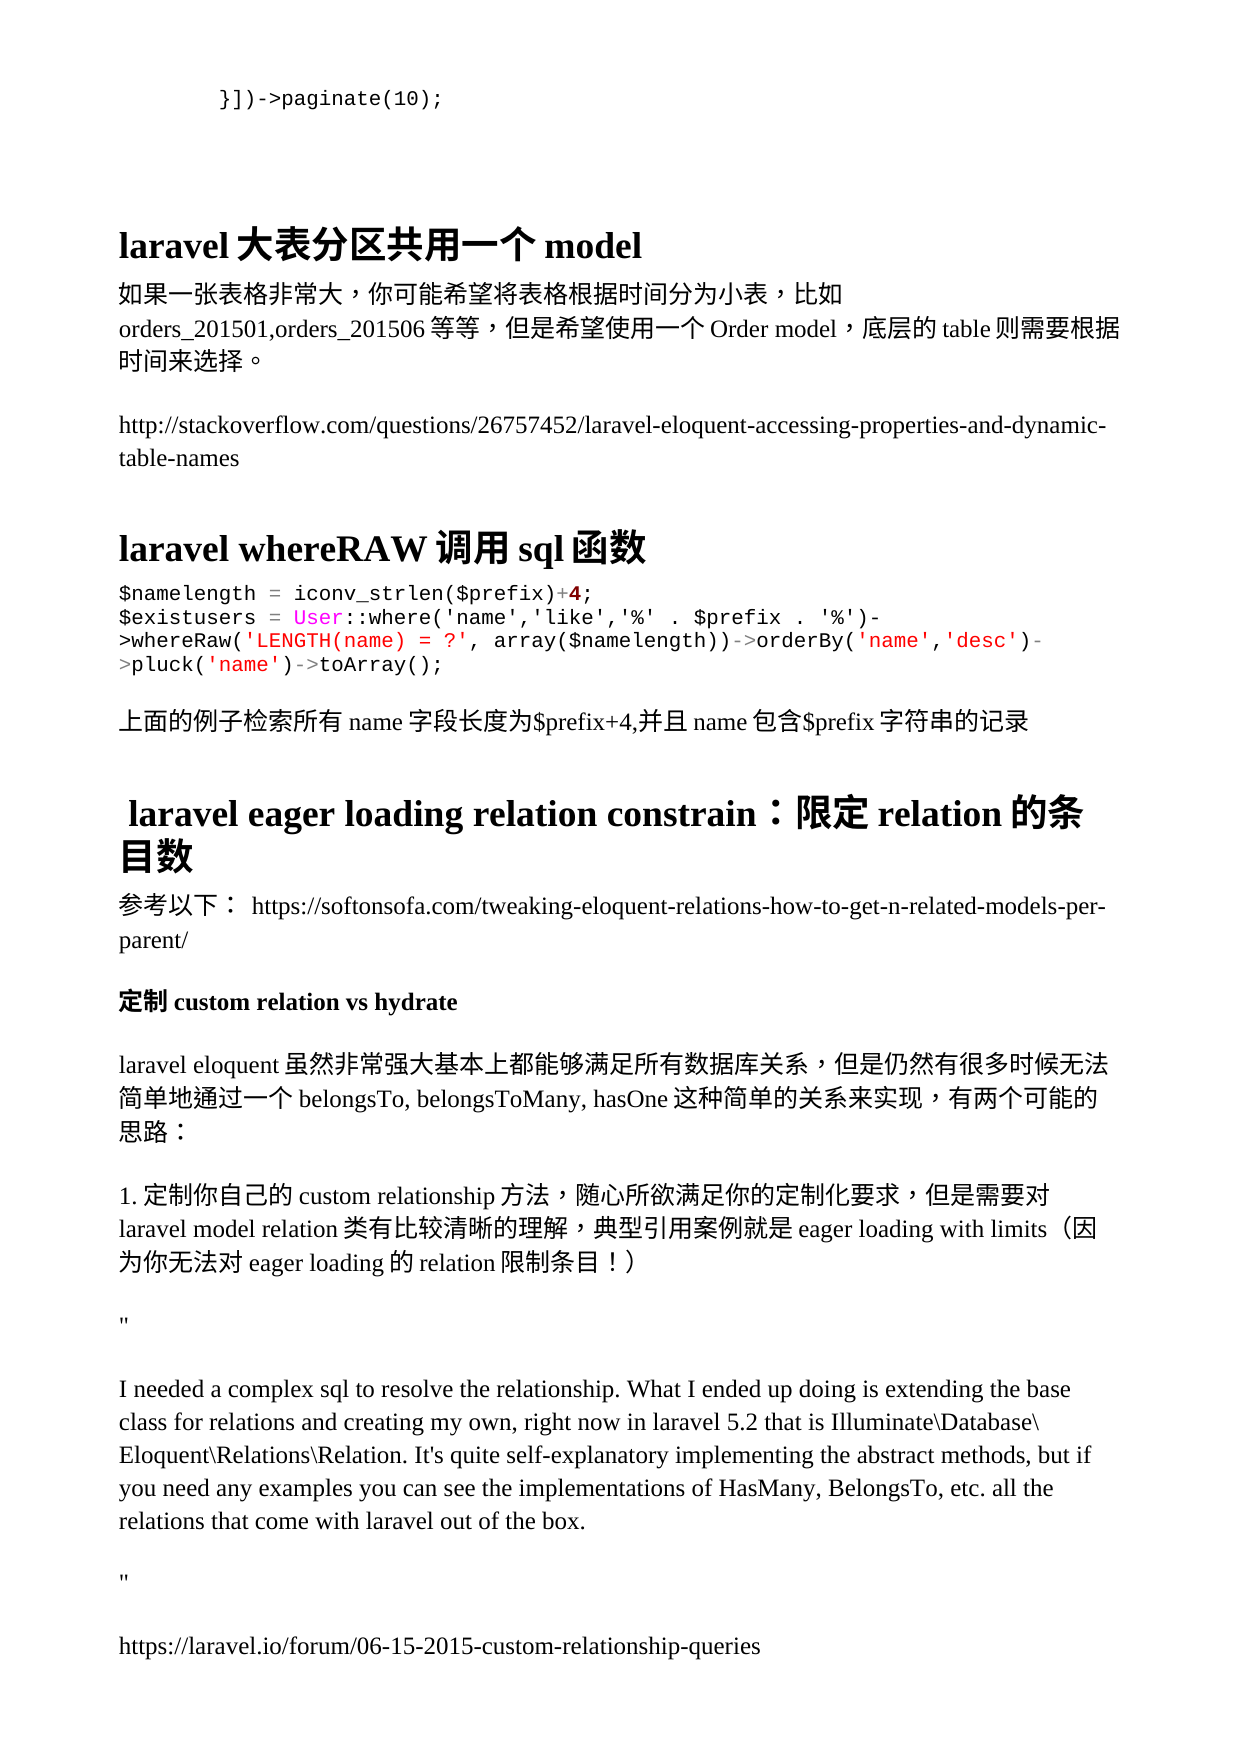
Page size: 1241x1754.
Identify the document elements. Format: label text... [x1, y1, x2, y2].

text }])->paginate(10); [119, 87, 1121, 111]
text " [119, 1568, 1121, 1597]
text 上面的例子检索所有name字段长度为$prefix+4,并且name包含$prefix字符串的记录 [119, 707, 1121, 737]
text 如果一张表格非常大，你可能希望将表格根据时间分为小表，比如orders_201501,orders_201506等等，但是希望使用一个Order model，底层的table则需要根据时间来选择。 [119, 280, 1121, 377]
text https://laravel.io/forum/06-15-2015-custom-relationship-queries [119, 1631, 1121, 1659]
text " [119, 1311, 1121, 1340]
text 定制custom relation vs hydrate [119, 987, 1121, 1017]
text laravel eloquent虽然非常强大基本上都能够满足所有数据库关系，但是仍然有很多时候无法简单地通过一个belongsTo, belongsToMany, hasOne这种简单的关系来实现，有两个可能的思路： [119, 1050, 1121, 1147]
subtitle laravel whereRAW调用sql函数 [119, 527, 1121, 571]
text $namelength = iconv_strlen($prefix)+4; [119, 583, 1121, 607]
subtitle laravel大表分区共用一个model [119, 224, 1121, 268]
subtitle laravel eager loading relation constrain：限定relation的条目数 [119, 791, 1121, 879]
text http://stackoverflow.com/questions/26757452/laravel-eloquent-accessing-properties-and-dynamic-table-names [119, 411, 1121, 472]
text I needed a complex sql to resolve the relationship. What I ended up doing is extending the base class for relations and creating my own, right now in laravel 5.2 that is Illuminate\Database\Eloquent\Relations\Relation. It's quite self-explanatory implementing the abstract methods, but if you need any examples you can see the implementations of HasMany, BelongsTo, etc. all the relations that come with laravel out of the box. [119, 1374, 1121, 1534]
text 1. 定制你自己的custom relationship方法，随心所欲满足你的定制化要求，但是需要对laravel model relation类有比较清晰的理解，典型引用案例就是eager loading with limits（因为你无法对eager loading的relation限制条目！） [119, 1181, 1121, 1277]
text $existusers = User::where('name','like','%' . $prefix . '%')->whereRaw('LENGTH(name) = ?', array($namelength))->orderBy('name','desc')->pluck('name')->toArray(); [119, 607, 1121, 678]
text 参考以下： https://softonsofa.com/tweaking-eloquent-relations-how-to-get-n-related-models-per-parent/ [119, 891, 1121, 953]
